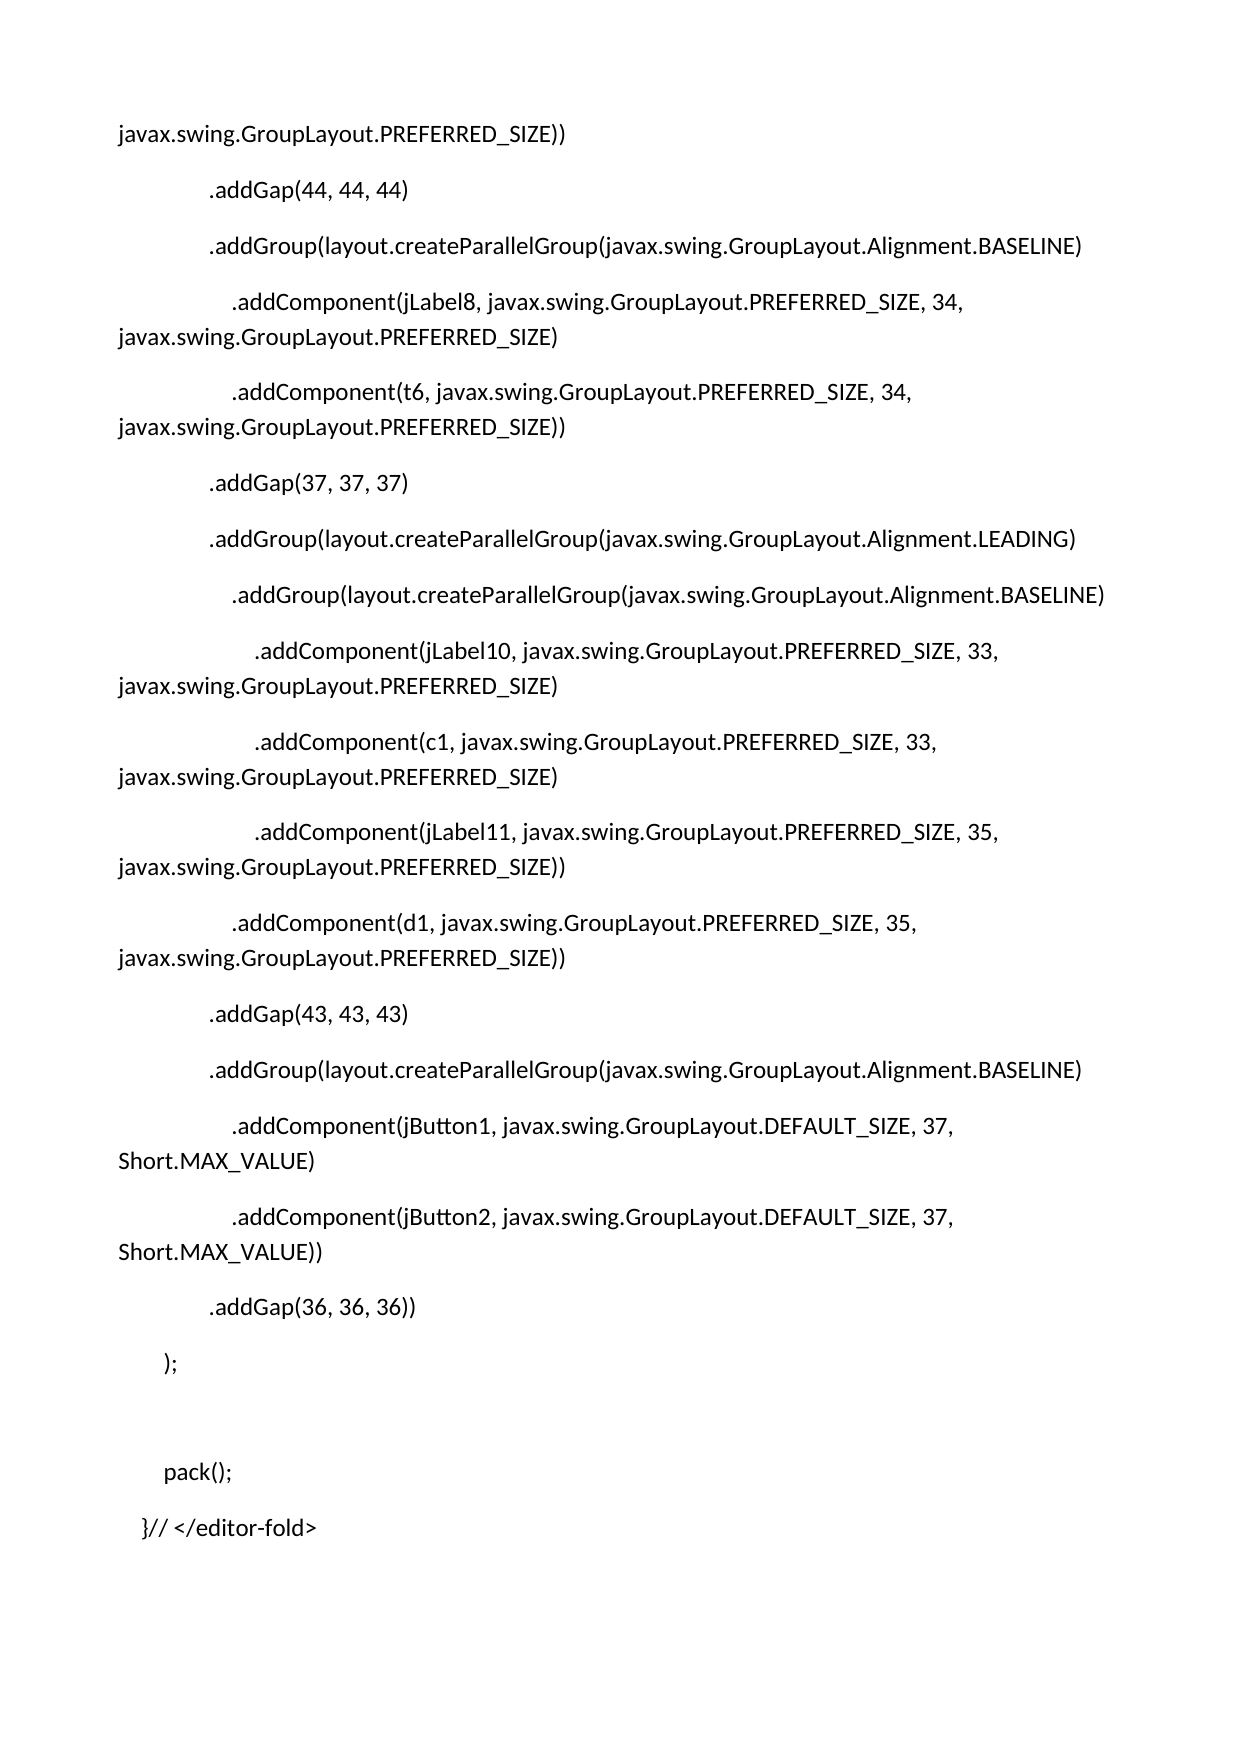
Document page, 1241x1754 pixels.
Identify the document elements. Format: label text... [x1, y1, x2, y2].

text .addGroup(layout.createParallelGroup(javax.swing.GroupLayout.Alignment.BASELINE) [118, 230, 1122, 260]
text .addGroup(layout.createParallelGroup(javax.swing.GroupLayout.Alignment.BASELINE) [118, 1054, 1122, 1084]
text javax.swing.GroupLayout.PREFERRED_SIZE)) [118, 118, 1122, 149]
text .addGap(37, 37, 37) [118, 467, 1122, 498]
text .addComponent(jLabel11, javax.swing.GroupLayout.PREFERRED_SIZE, 35, javax.swing.GroupLayout.PREFERRED_SIZE)) [118, 816, 1122, 882]
text .addGap(44, 44, 44) [118, 174, 1122, 204]
text .addGap(43, 43, 43) [118, 998, 1122, 1029]
text .addGroup(layout.createParallelGroup(javax.swing.GroupLayout.Alignment.LEADING) [118, 523, 1122, 554]
text .addComponent(d1, javax.swing.GroupLayout.PREFERRED_SIZE, 35, javax.swing.GroupLayout.PREFERRED_SIZE)) [118, 907, 1122, 973]
text }// </editor-fold> [118, 1512, 1122, 1542]
text ); [118, 1347, 1122, 1378]
text .addComponent(jLabel8, javax.swing.GroupLayout.PREFERRED_SIZE, 34, javax.swing.GroupLayout.PREFERRED_SIZE) [118, 286, 1122, 351]
text .addGap(36, 36, 36)) [118, 1291, 1122, 1322]
text .addComponent(c1, javax.swing.GroupLayout.PREFERRED_SIZE, 33, javax.swing.GroupLayout.PREFERRED_SIZE) [118, 726, 1122, 791]
text .addComponent(jButton2, javax.swing.GroupLayout.DEFAULT_SIZE, 37, Short.MAX_VALUE)) [118, 1201, 1122, 1266]
text pack(); [118, 1456, 1122, 1487]
text .addComponent(jLabel10, javax.swing.GroupLayout.PREFERRED_SIZE, 33, javax.swing.GroupLayout.PREFERRED_SIZE) [118, 635, 1122, 700]
text .addGroup(layout.createParallelGroup(javax.swing.GroupLayout.Alignment.BASELINE) [118, 579, 1122, 609]
text .addComponent(jButton1, javax.swing.GroupLayout.DEFAULT_SIZE, 37, Short.MAX_VALUE) [118, 1110, 1122, 1175]
text .addComponent(t6, javax.swing.GroupLayout.PREFERRED_SIZE, 34, javax.swing.GroupLayout.PREFERRED_SIZE)) [118, 376, 1122, 442]
